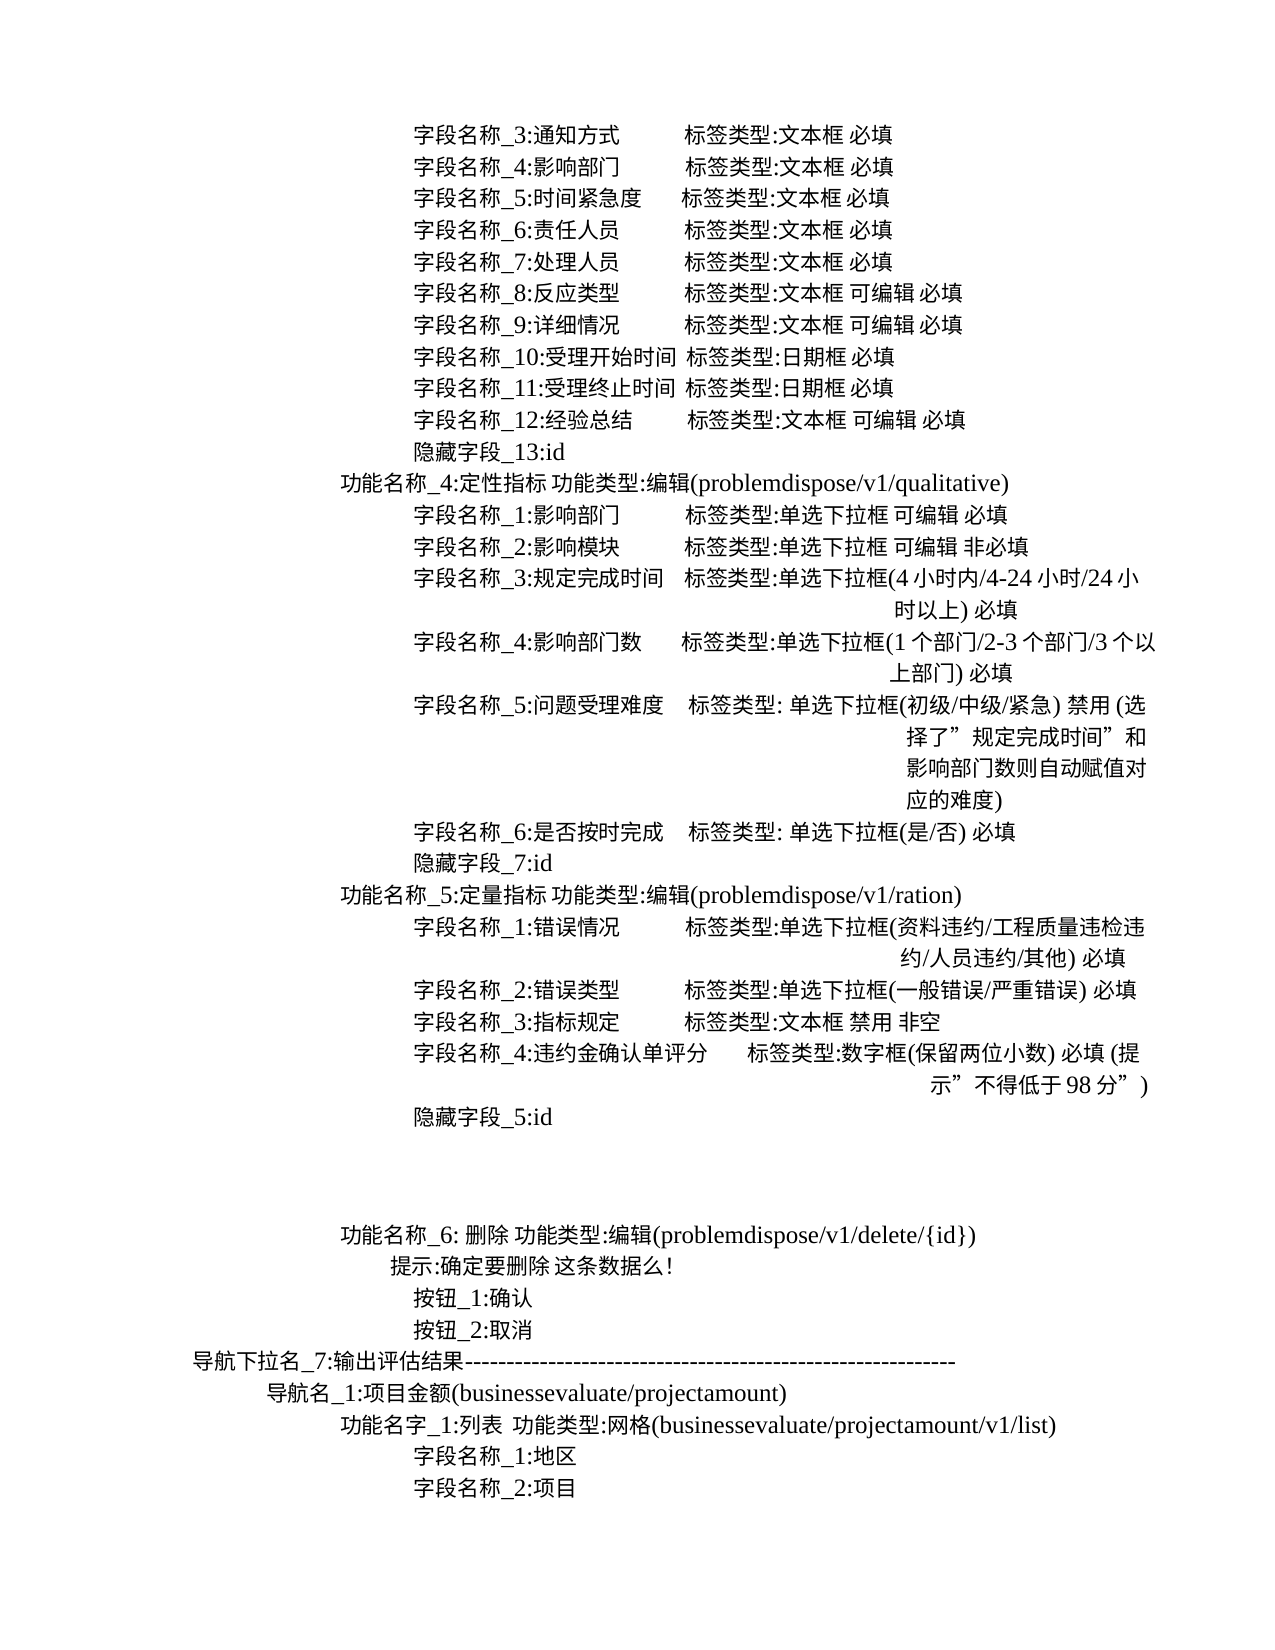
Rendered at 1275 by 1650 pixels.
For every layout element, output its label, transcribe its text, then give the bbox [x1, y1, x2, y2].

text 功能名称_4:定性指标 功能类型:编辑(problemdispose/v1/qualitative) [118, 466, 1157, 498]
text 字段名称_2:项目 [118, 1471, 1157, 1503]
text 隐藏字段_13:id [118, 435, 1157, 466]
text 字段名称_4:影响部门数 标签类型:单选下拉框(1个部门/2-3个部门/3个以 上部门) 必填 [118, 625, 1157, 688]
text 字段名称_1:影响部门 标签类型:单选下拉框 可编辑 必填 [118, 498, 1157, 530]
text 字段名称_11:受理终止时间 标签类型:日期框 必填 [118, 371, 1157, 403]
text 按钮_1:确认 [118, 1281, 1157, 1313]
text 字段名称_1:地区 [118, 1439, 1157, 1471]
text 导航名_1:项目金额(businessevaluate/projectamount) [118, 1376, 1157, 1408]
text 字段名称_12:经验总结 标签类型:文本框 可编辑 必填 [118, 403, 1157, 435]
text 字段名称_2:影响模块 标签类型:单选下拉框 可编辑 非必填 [118, 530, 1157, 561]
text 功能名称_6: 删除 功能类型:编辑(problemdispose/v1/delete/{id}) [118, 1218, 1157, 1249]
text 字段名称_10:受理开始时间 标签类型:日期框 必填 [118, 340, 1157, 371]
text 字段名称_3:规定完成时间 标签类型:单选下拉框(4小时内/4-24小时/24小 时以上) 必填 [118, 561, 1157, 625]
text 按钮_2:取消 [118, 1313, 1157, 1344]
text 提示:确定要删除 这条数据么！ [118, 1249, 1157, 1281]
text 字段名称_7:处理人员 标签类型:文本框 必填 [118, 245, 1157, 276]
text 字段名称_3:指标规定 标签类型:文本框 禁用 非空 [118, 1005, 1157, 1036]
text 功能名字_1:列表 功能类型:网格(businessevaluate/projectamount/v1/list) [118, 1408, 1157, 1439]
text 字段名称_8:反应类型 标签类型:文本框 可编辑 必填 [118, 276, 1157, 308]
text 字段名称_6:责任人员 标签类型:文本框 必填 [118, 213, 1157, 245]
text 字段名称_4:影响部门 标签类型:文本框 必填 [118, 150, 1157, 181]
text 字段名称_1:错误情况 标签类型:单选下拉框(资料违约/工程质量违检违 约/人员违约/其他) 必填 [118, 910, 1157, 973]
text 导航下拉名_7:输出评估结果----------------------------------------------------------- [118, 1344, 1157, 1376]
text 隐藏字段_5:id [118, 1100, 1157, 1131]
text 字段名称_2:错误类型 标签类型:单选下拉框(一般错误/严重错误) 必填 [118, 973, 1157, 1005]
text 字段名称_4:违约金确认单评分 标签类型:数字框(保留两位小数) 必填 (提 示”不得低于98分”) [118, 1036, 1157, 1100]
text 字段名称_3:通知方式 标签类型:文本框 必填 [118, 118, 1157, 150]
text 字段名称_6:是否按时完成 标签类型: 单选下拉框(是/否) 必填 [118, 815, 1157, 846]
text 字段名称_9:详细情况 标签类型:文本框 可编辑 必填 [118, 308, 1157, 340]
text 隐藏字段_7:id [118, 846, 1157, 878]
text 字段名称_5:时间紧急度 标签类型:文本框 必填 [118, 181, 1157, 213]
text 字段名称_5:问题受理难度 标签类型: 单选下拉框(初级/中级/紧急) 禁用 (选 择了”规定完成时间”和 影响部门数则自动赋值对 应的难度) [118, 688, 1157, 815]
text 功能名称_5:定量指标 功能类型:编辑(problemdispose/v1/ration) [118, 878, 1157, 910]
